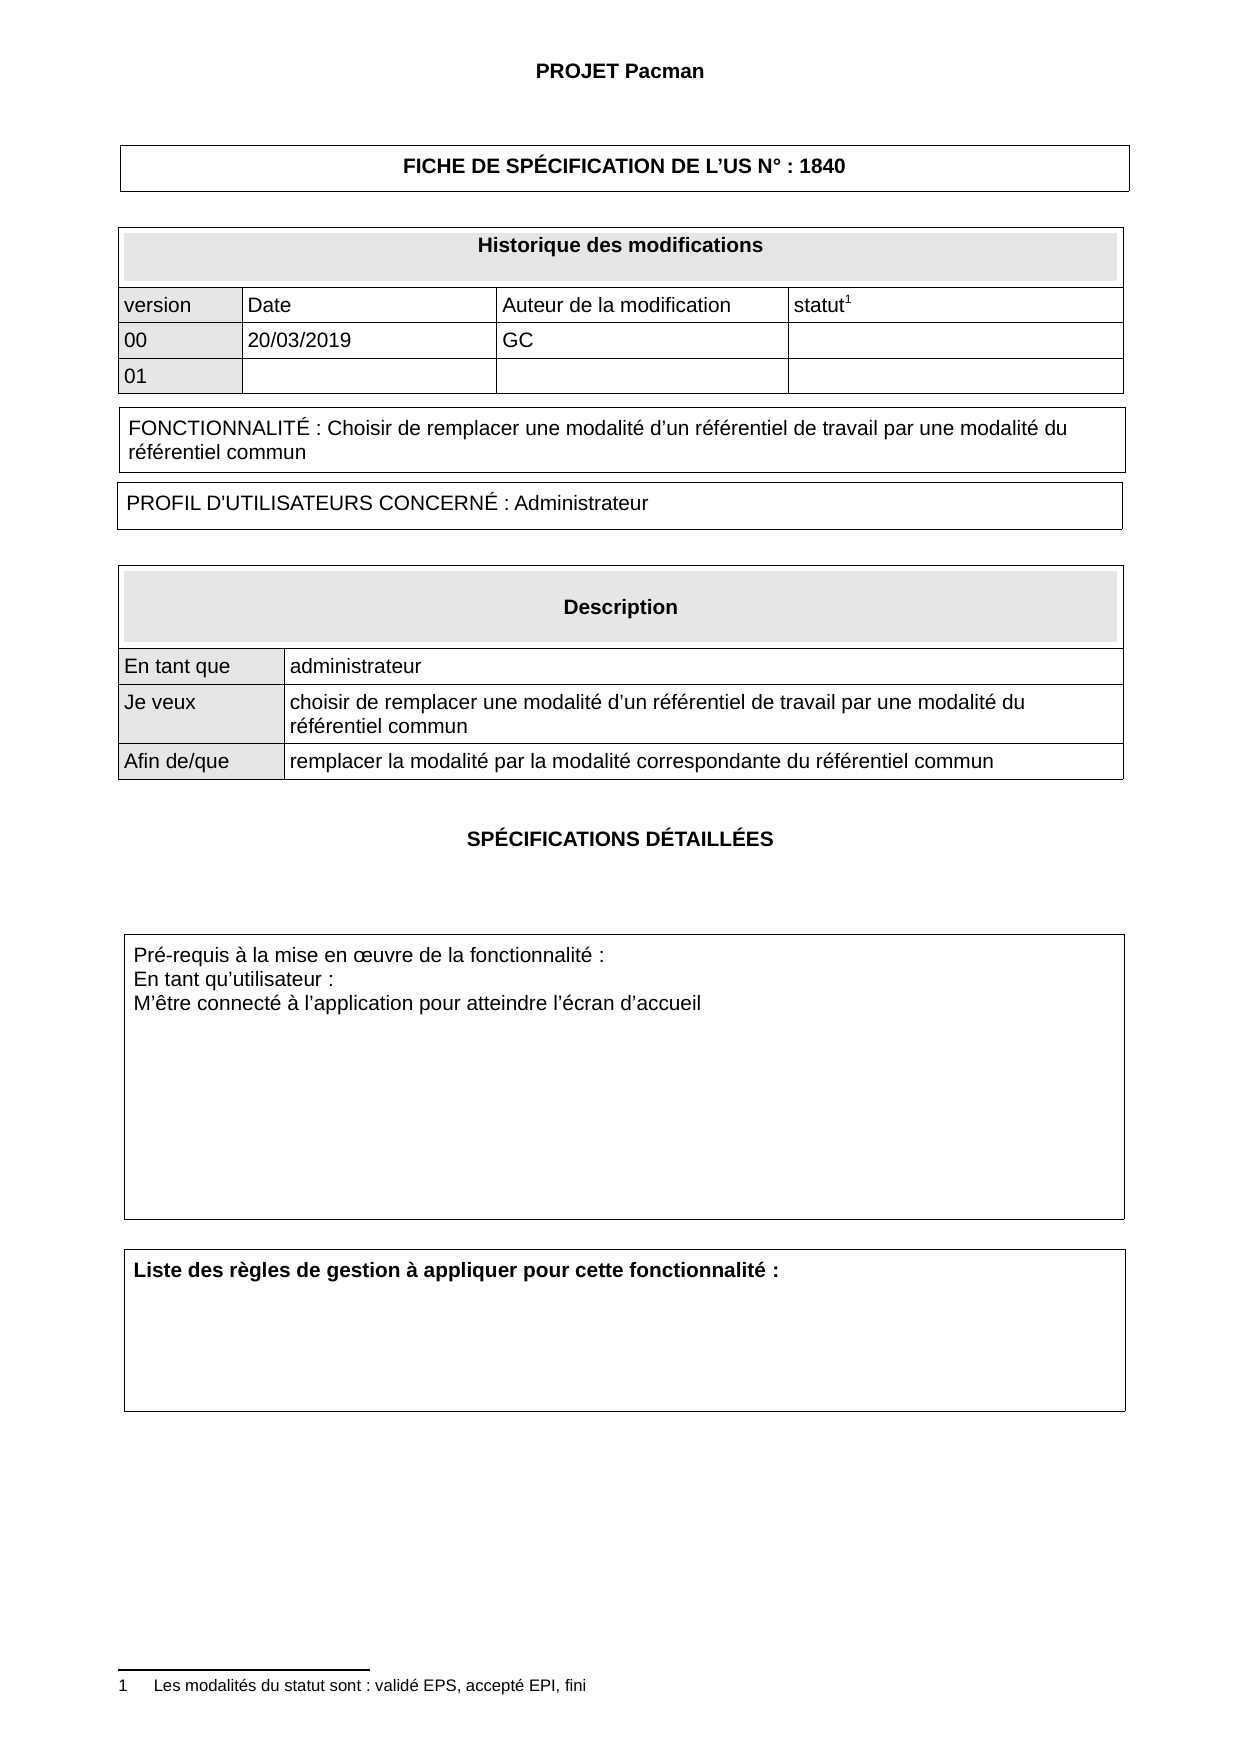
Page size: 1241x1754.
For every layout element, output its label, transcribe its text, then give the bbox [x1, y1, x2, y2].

table_cell Je veux [119, 685, 284, 743]
table_cell version [119, 288, 242, 322]
table_cell [243, 359, 496, 393]
table_cell En tant que [119, 649, 284, 684]
table_header Historique des modifications [119, 228, 1123, 287]
text En tant qu’utilisateur : [133, 967, 1115, 991]
text Liste des règles de gestion à appliquer pour cette fonctionnalité : [133, 1258, 1116, 1282]
table_cell GC [497, 323, 788, 358]
table_cell 01 [119, 359, 242, 393]
text PROFIL D'UTILISATEURS CONCERNÉ : Administrateur [126, 491, 1113, 515]
table_header Description [119, 566, 1123, 648]
text PROJET Pacman [118, 59, 1122, 83]
table_cell remplacer la modalité par la modalité correspondante du référentiel commun [285, 744, 1123, 779]
table_cell 20/03/2019 [243, 323, 496, 358]
text FICHE DE SPÉCIFICATION DE L’US N° : 1840 [129, 154, 1120, 178]
table_cell [497, 359, 788, 393]
text FONCTIONNALITÉ : Choisir de remplacer une modalité d’un référentiel de travail par une modalité du référentiel commun [128, 416, 1116, 463]
table_cell [789, 323, 1123, 358]
table_cell statut [789, 288, 1123, 322]
table_cell choisir de remplacer une modalité d’un référentiel de travail par une modalité du référentiel commun [285, 685, 1123, 743]
table_cell Afin de/que [119, 744, 284, 779]
text Pré-requis à la mise en œuvre de la fonctionnalité : [133, 943, 1115, 967]
table_cell Auteur de la modification [497, 288, 788, 322]
text M’être connecté à l’application pour atteindre l’écran d’accueil [133, 991, 1115, 1015]
table_cell 00 [119, 323, 242, 358]
text SPÉCIFICATIONS DÉTAILLÉES [118, 827, 1122, 851]
table_cell Date [243, 288, 496, 322]
table_cell [789, 359, 1123, 393]
table_cell administrateur [285, 649, 1123, 684]
